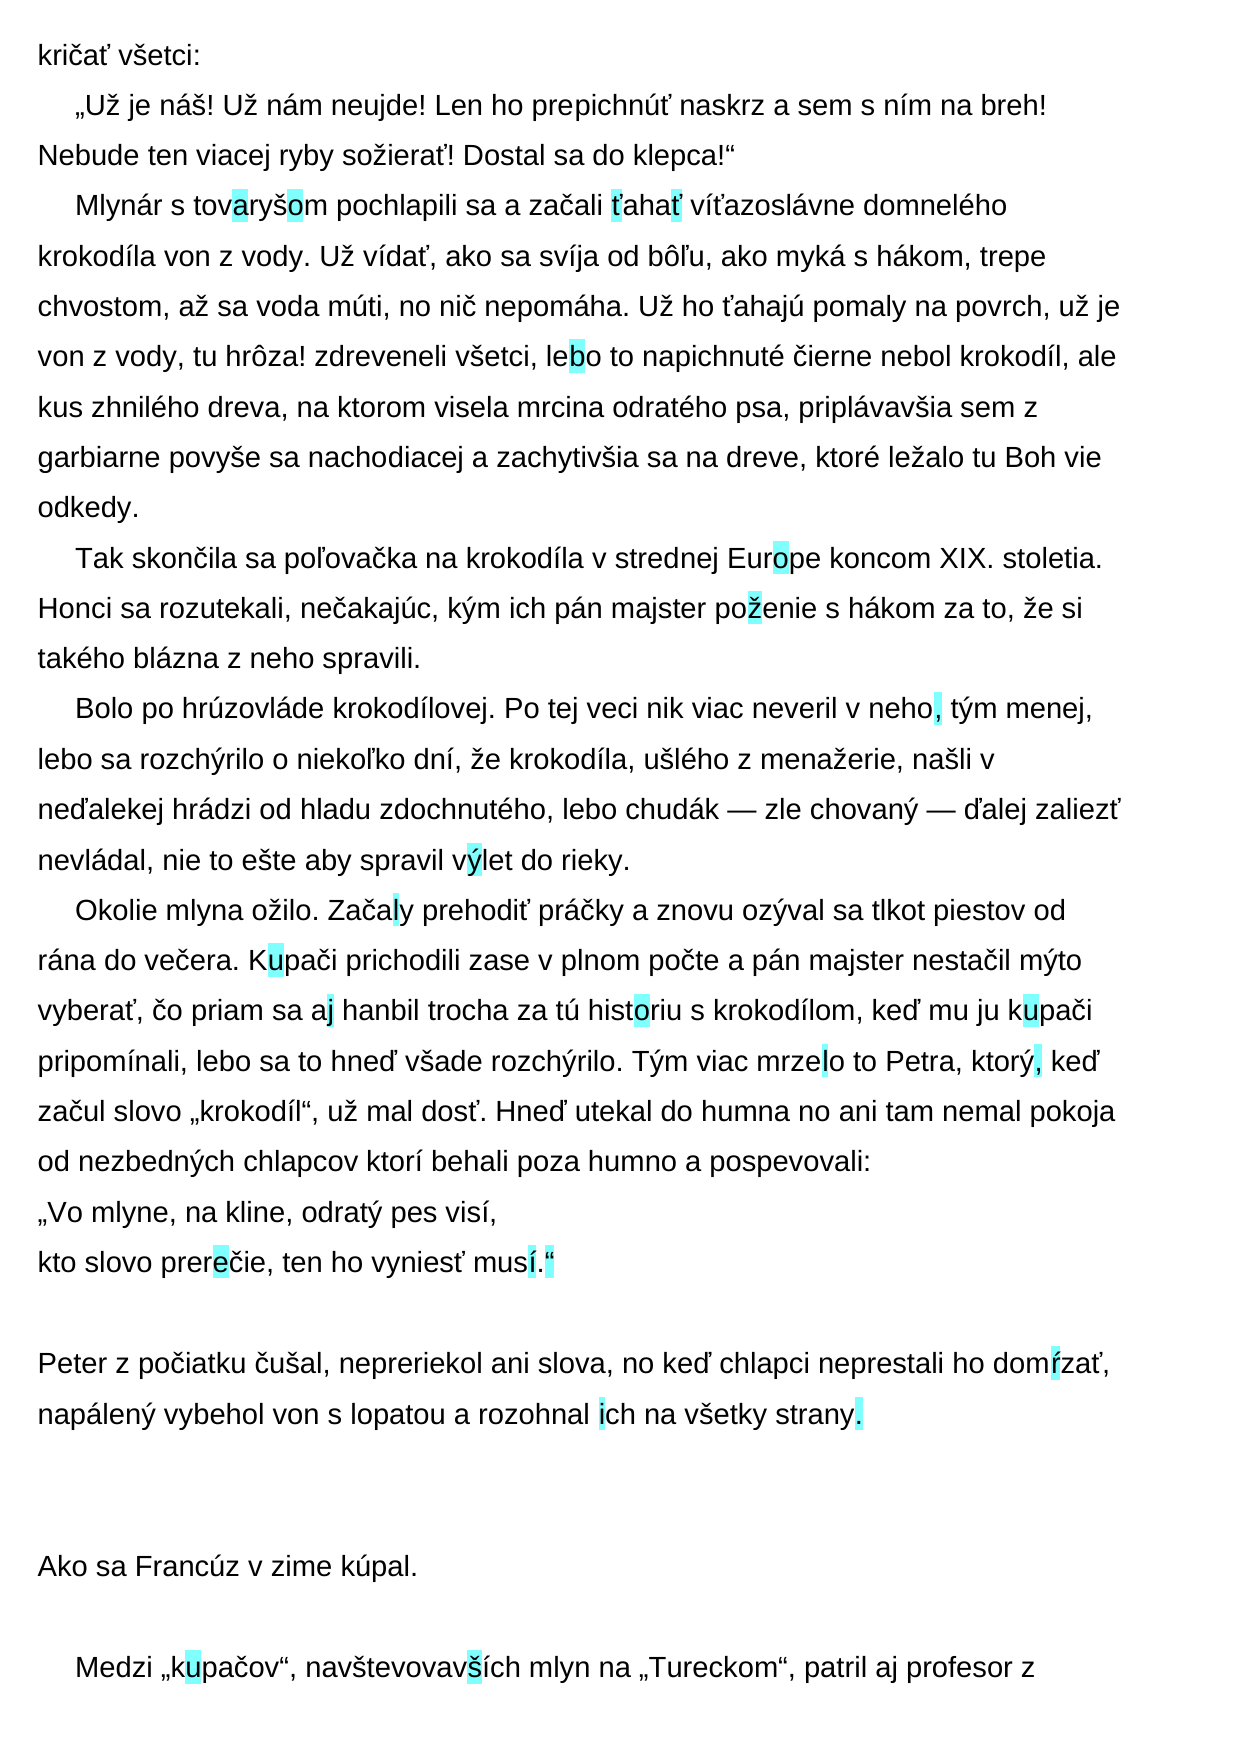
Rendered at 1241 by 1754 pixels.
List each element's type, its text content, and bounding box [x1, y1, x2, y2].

subtitle Ako sa Francúz v zime kúpal. [37, 1549, 1130, 1583]
text Medzi „kupačov“, navštevovavších mlyn na „Tureckom“, patril aj profesor z [37, 1650, 1130, 1684]
text „Vo mlyne, na kline, odratý pes visí, [37, 1195, 1130, 1228]
text Bolo po hrúzovláde krokodílovej. Po tej veci nik viac neveril v neho, tým menej, lebo sa rozchýrilo o niekoľko dní, že krokodíla, ušlého z menažerie, našli v neďalekej hrádzi od hladu zdochnutého, lebo chudák — zle chovaný — ďalej zaliezť nevládal, nie to ešte aby spravil výlet do rieky. [37, 692, 1130, 876]
text kto slovo prerečie, ten ho vyniesť musí.“ [37, 1245, 1130, 1278]
text Peter z počiatku čušal, nepreriekol ani slova, no keď chlapci neprestali ho domŕzať, napálený vy­behol von s lopatou a rozohnal ich na všetky strany. [37, 1346, 1130, 1430]
text Okolie mlyna ožilo. Začaly prehodiť práčky a znovu ozýval sa tlkot piestov od rána do večera. Kupači prichodili zase v plnom počte a pán majster nestačil mýto vyberať, čo priam sa aj hanbil trocha za tú historiu s krokodílom, keď mu ju kupači pripomínali, lebo sa to hneď všade rozchýrilo. Tým viac mrzelo to Petra, ktorý, keď začul slovo „krokodíl“, už mal dosť. Hneď utekal do humna no ani tam nemal pokoja od nezbedných chlapcov ktorí behali poza humno a pospevovali: [37, 893, 1130, 1178]
text Tak skončila sa poľovačka na krokodíla v stred­nej Europe koncom XIX. stoletia. Honci sa roz­utekali, nečakajúc, kým ich pán majster poženie s hákom za to, že si takého blázna z neho spravili. [37, 541, 1130, 675]
text Mlynár s tovaryšom pochlapili sa a začali ťahať víťazoslávne domnelého krokodíla von z vody. Už vídať, ako sa svíja od bôľu, ako myká s hákom, trepe chvostom, až sa voda múti, no nič nepomáha. Už ho ťahajú pomaly na povrch, už je von z vody, tu hrôza! zdreveneli všetci, lebo to na­pichnuté čierne nebol krokodíl, ale kus zhnilého dreva, na ktorom visela mrcina odratého psa, priplávavšia sem z garbiarne povyše sa nacho­diacej a zachytivšia sa na dreve, ktoré ležalo tu Boh vie odkedy. [37, 188, 1130, 524]
text kričať všetci: [37, 37, 1130, 71]
text „Už je náš! Už nám neujde! Len ho pre­pichnúť naskrz a sem s ním na breh! Nebude ten viacej ryby sožierať! Dostal sa do klepca!“ [37, 88, 1130, 172]
